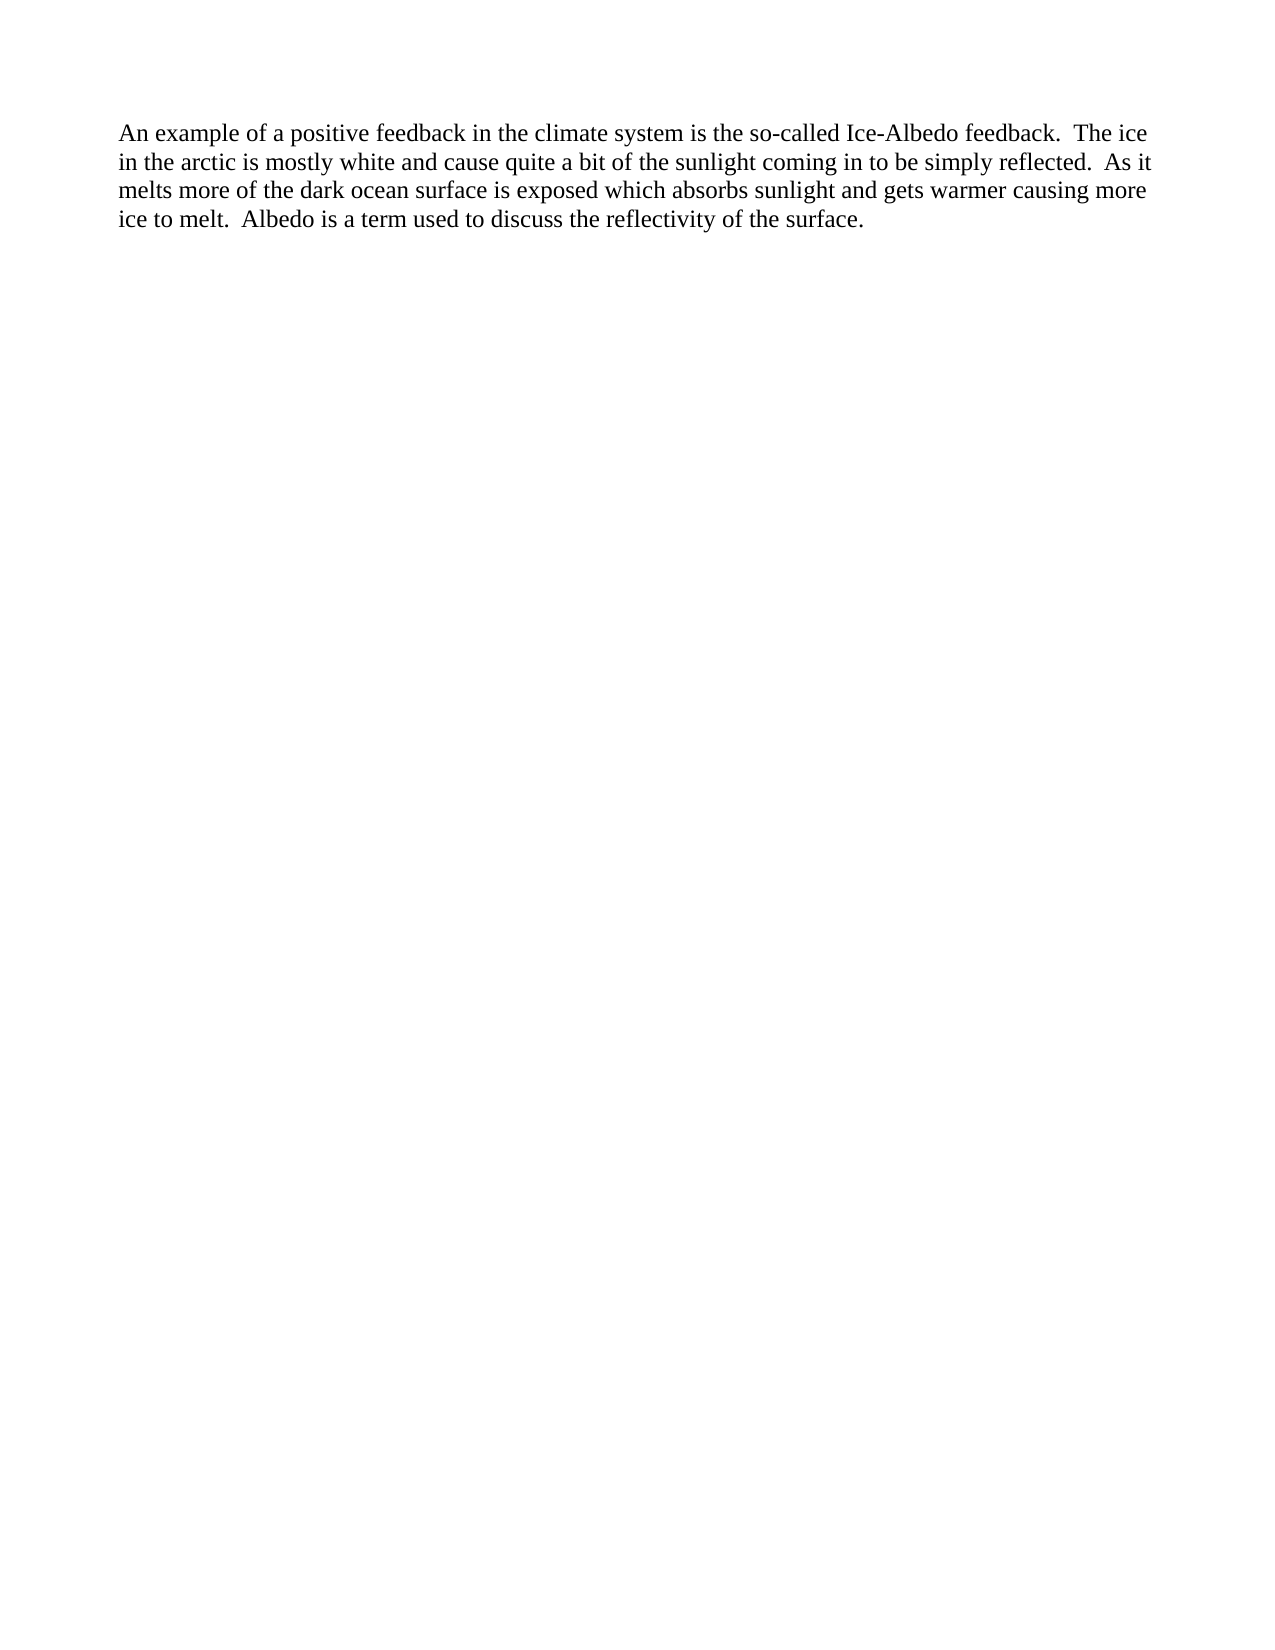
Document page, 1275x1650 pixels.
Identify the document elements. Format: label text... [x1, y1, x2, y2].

text An example of a positive feedback in the climate system is the so-called Ice-Albedo feedback. The ice in the arctic is mostly white and cause quite a bit of the sunlight coming in to be simply reflected. As it melts more of the dark ocean surface is exposed which absorbs sunlight and gets warmer causing more ice to melt. Albedo is a term used to discuss the reflectivity of the surface. [118, 118, 1157, 233]
